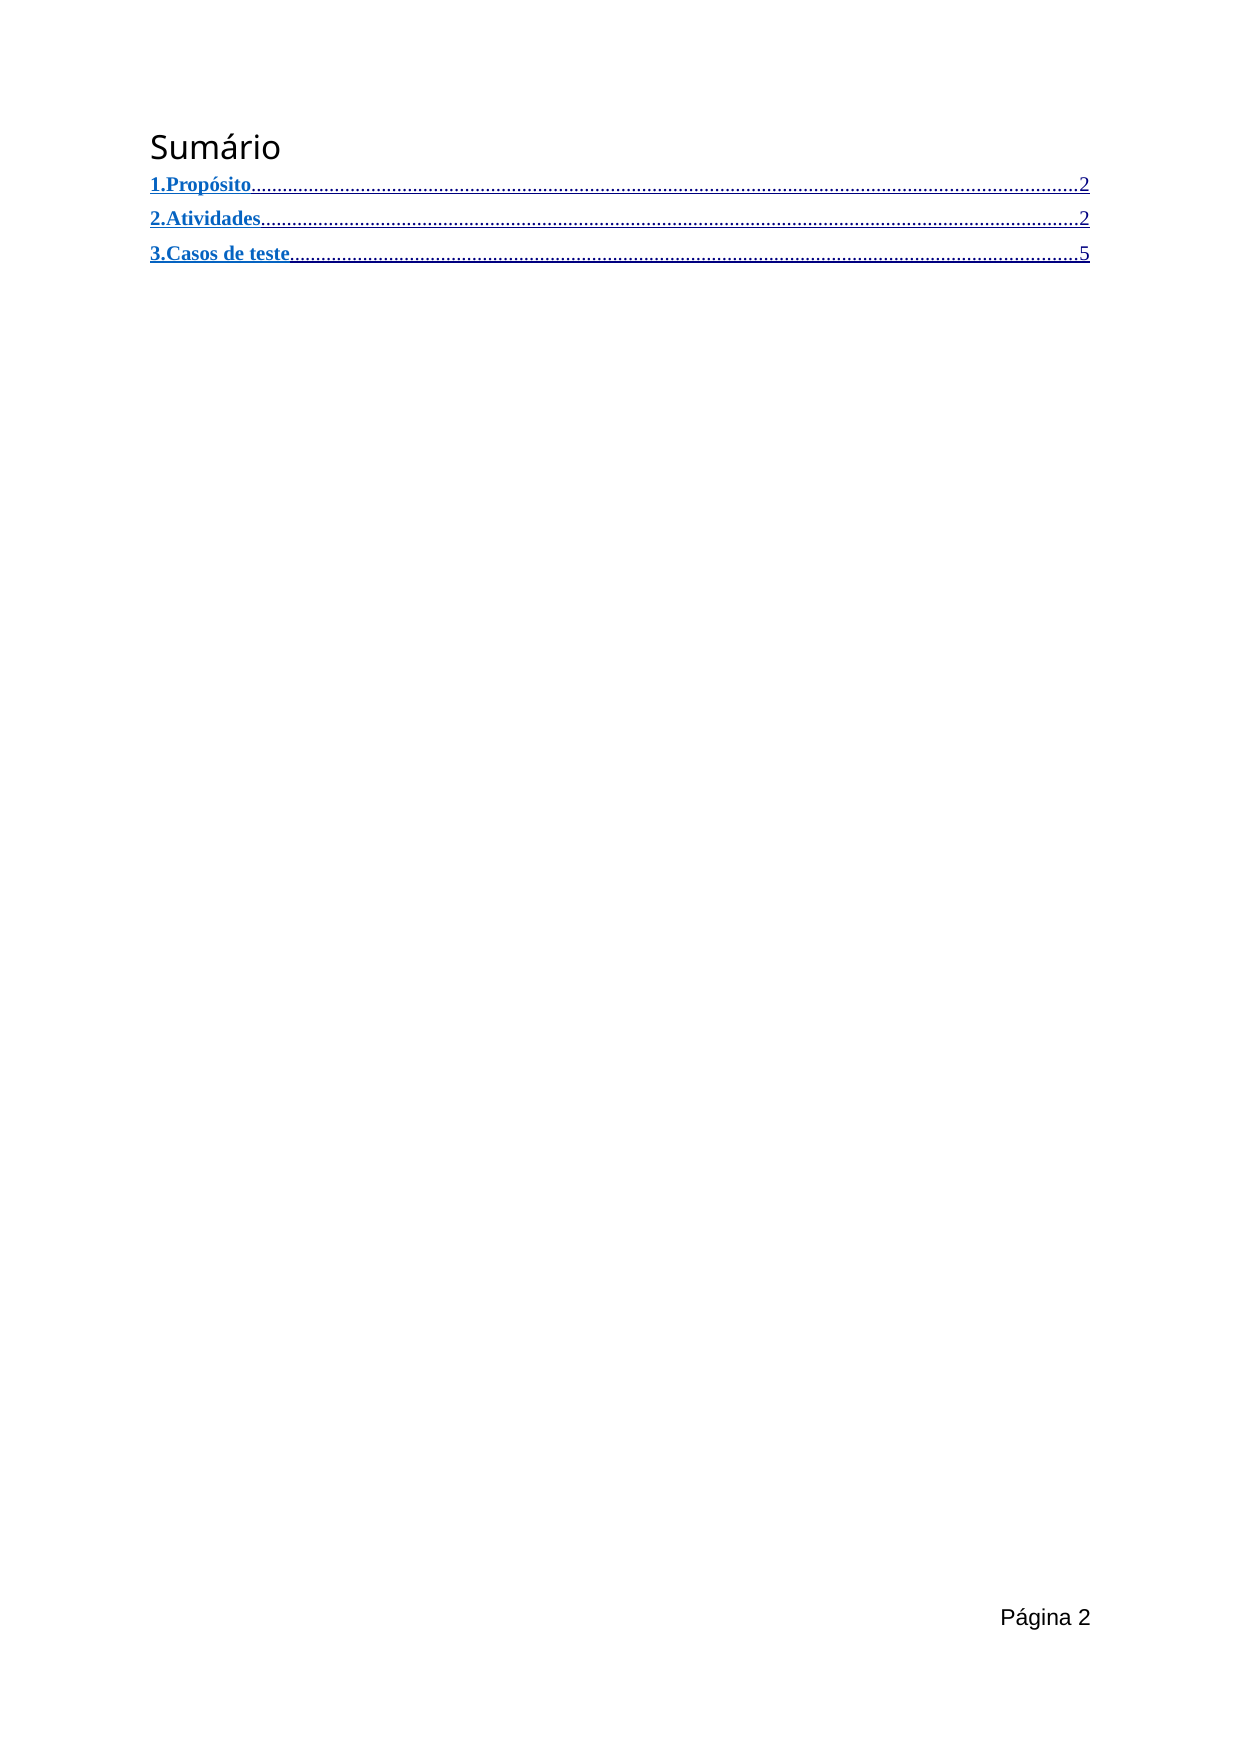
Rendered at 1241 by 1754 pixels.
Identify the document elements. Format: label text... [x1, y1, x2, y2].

text 3. Casos de teste 5 [150, 241, 1091, 265]
text Sumário [150, 124, 1091, 169]
text 1. Propósito 2 [150, 172, 1091, 196]
text 2. Atividades 2 [150, 206, 1091, 230]
